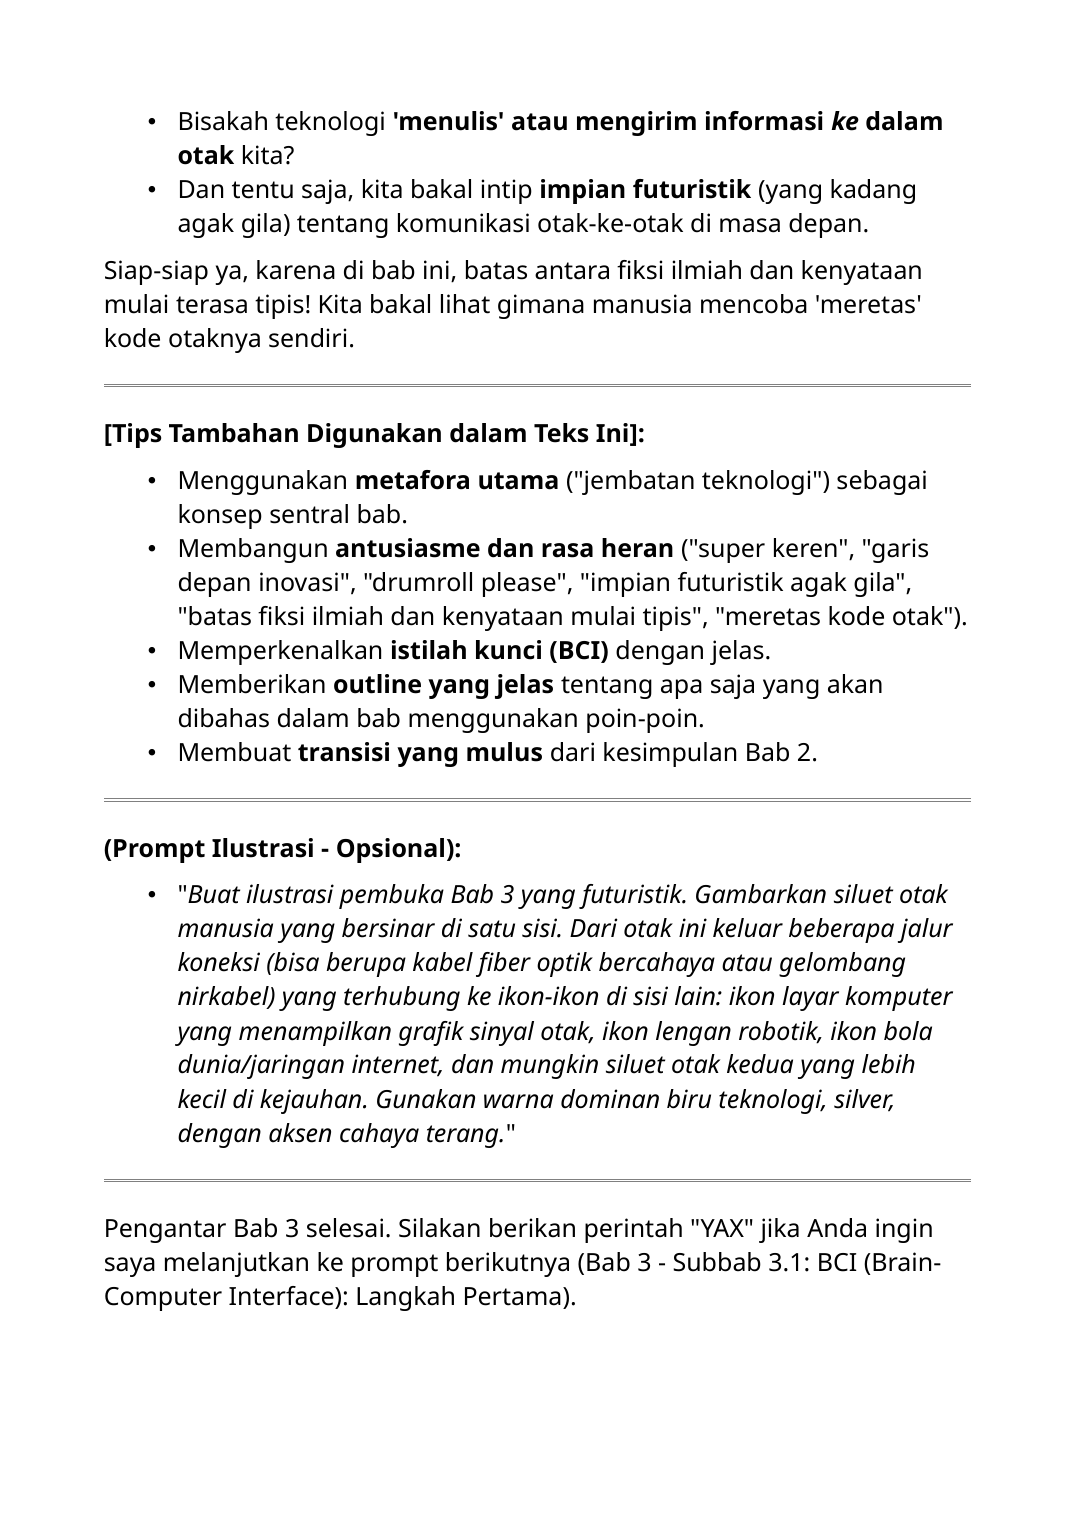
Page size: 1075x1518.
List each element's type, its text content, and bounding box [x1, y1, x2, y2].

list Membangun antusiasme dan rasa heran ("super keren", "garis depan inovasi", "drumroll please", "impian futuristik agak gila", "batas fiksi ilmiah dan kenyataan mulai tipis", "meretas kode otak"). [148, 531, 971, 633]
list "Buat ilustrasi pembuka Bab 3 yang futuristik. Gambarkan siluet otak manusia yang bersinar di satu sisi. Dari otak ini keluar beberapa jalur koneksi (bisa berupa kabel fiber optik bercahaya atau gelombang nirkabel) yang terhubung ke ikon-ikon di sisi lain: ikon layar komputer yang menampilkan grafik sinyal otak, ikon lengan robotik, ikon bola dunia/jaringan internet, dan mungkin siluet otak kedua yang lebih kecil di kejauhan. Gunakan warna dominan biru teknologi, silver, dengan aksen cahaya terang." [148, 877, 971, 1149]
text Pengantar Bab 3 selesai. Silakan berikan perintah "YAX" jika Anda ingin saya melanjutkan ke prompt berikutnya (Bab 3 - Subbab 3.1: BCI (Brain-Computer Interface): Langkah Pertama). [103, 1211, 971, 1313]
text [Tips Tambahan Digunakan dalam Teks Ini]: [103, 416, 971, 450]
list Dan tentu saja, kita bakal intip impian futuristik (yang kadang agak gila) tentang komunikasi otak-ke-otak di masa depan. [148, 172, 971, 240]
list Memperkenalkan istilah kunci (BCI) dengan jelas. [148, 633, 971, 667]
list Membuat transisi yang mulus dari kesimpulan Bab 2. [148, 735, 971, 769]
text (Prompt Ilustrasi - Opsional): [103, 830, 971, 864]
list Bisakah teknologi 'menulis' atau mengirim informasi ke dalam otak kita? [148, 103, 971, 172]
list Menggunakan metafora utama ("jembatan teknologi") sebagai konsep sentral bab. [148, 462, 971, 531]
list Memberikan outline yang jelas tentang apa saja yang akan dibahas dalam bab menggunakan poin-poin. [148, 667, 971, 735]
text Siap-siap ya, karena di bab ini, batas antara fiksi ilmiah dan kenyataan mulai terasa tipis! Kita bakal lihat gimana manusia mencoba 'meretas' kode otaknya sendiri. [103, 252, 971, 354]
